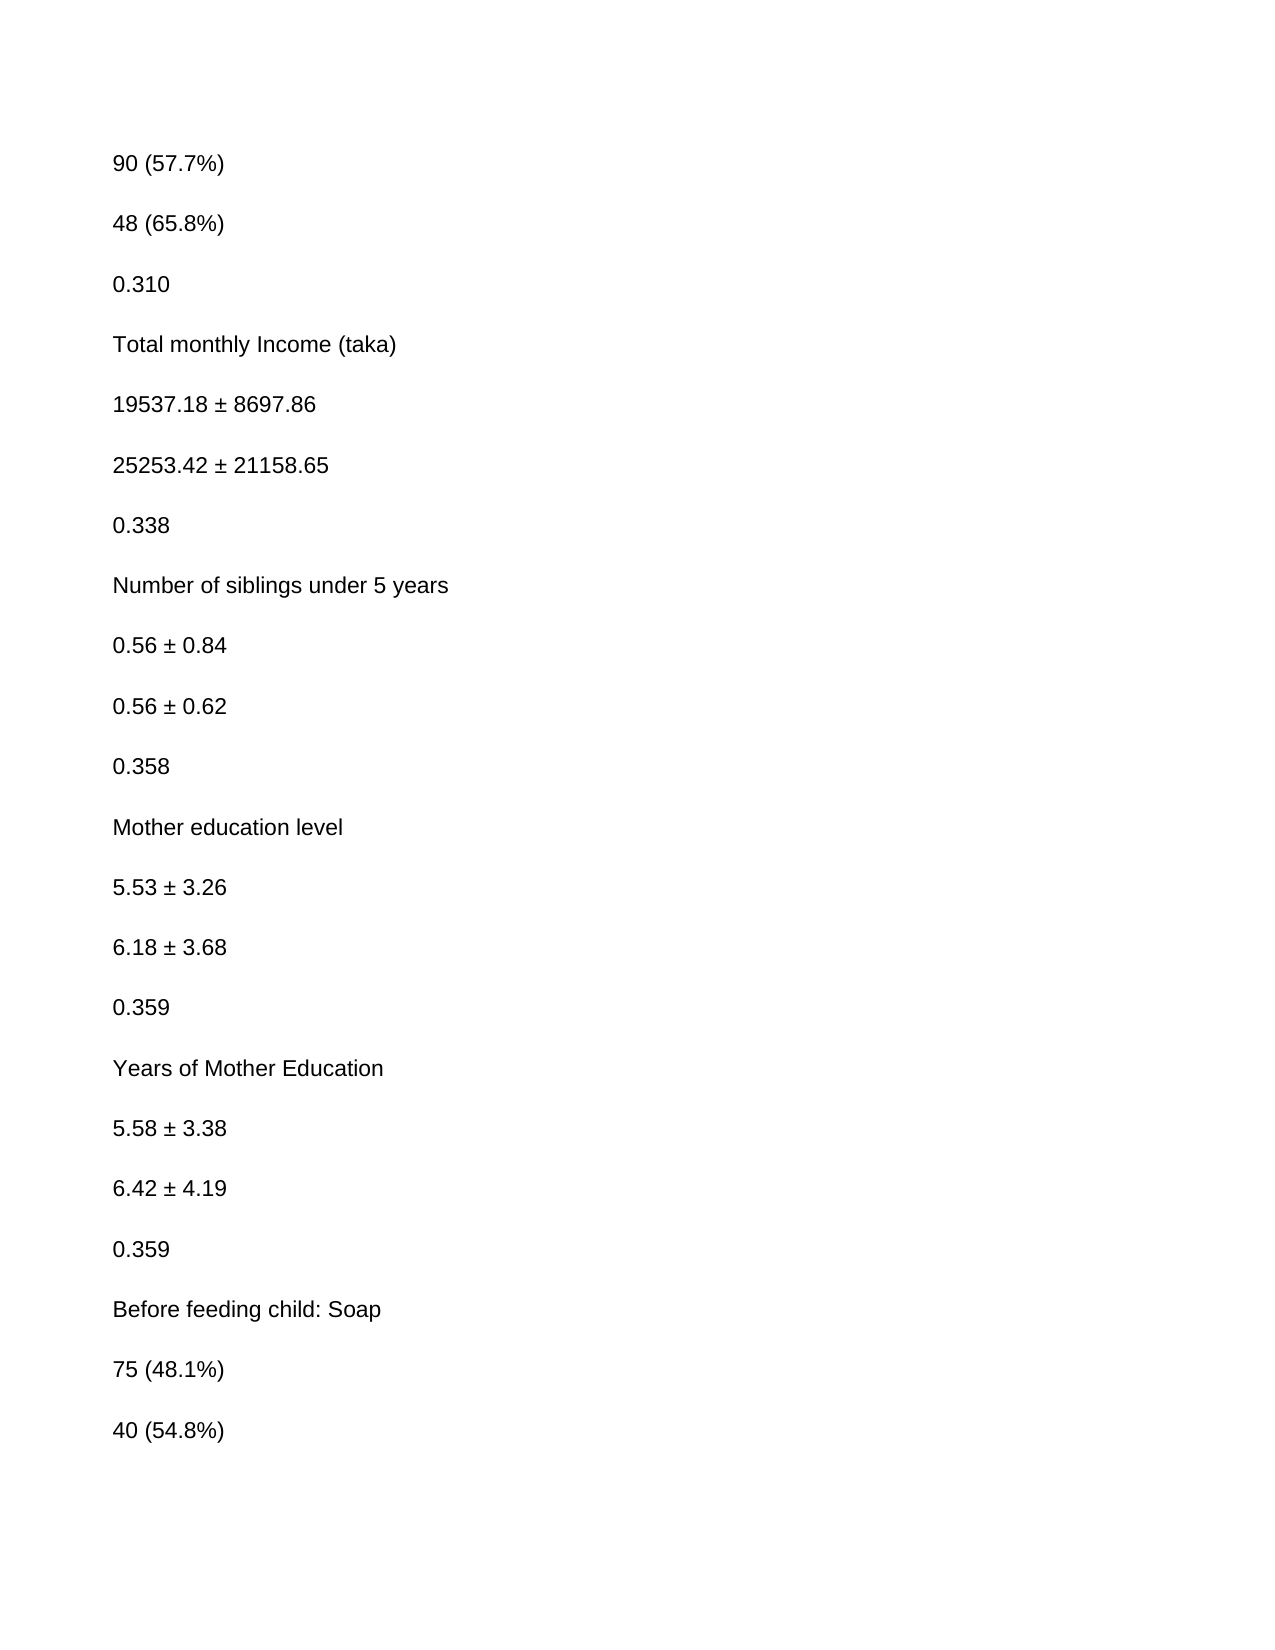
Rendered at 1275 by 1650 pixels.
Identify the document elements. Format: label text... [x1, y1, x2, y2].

text 6.42 ± 4.19 [112, 1175, 1162, 1202]
text Years of Mother Education [112, 1055, 1162, 1081]
text 6.18 ± 3.68 [112, 934, 1162, 960]
text 0.359 [112, 994, 1162, 1021]
text 48 (65.8%) [112, 210, 1162, 237]
text 19537.18 ± 8697.86 [112, 391, 1162, 418]
text 0.310 [112, 271, 1162, 297]
text Total monthly Income (taka) [112, 331, 1162, 357]
text 0.56 ± 0.84 [112, 632, 1162, 659]
text Before feeding child: Soap [112, 1296, 1162, 1322]
text 40 (54.8%) [112, 1417, 1162, 1443]
text Number of siblings under 5 years [112, 572, 1162, 598]
text 75 (48.1%) [112, 1356, 1162, 1383]
text 0.338 [112, 512, 1162, 538]
text 5.58 ± 3.38 [112, 1115, 1162, 1141]
text 0.358 [112, 753, 1162, 779]
text 0.359 [112, 1236, 1162, 1262]
text 5.53 ± 3.26 [112, 874, 1162, 900]
text 90 (57.7%) [112, 150, 1162, 176]
text 25253.42 ± 21158.65 [112, 452, 1162, 478]
text Mother education level [112, 813, 1162, 840]
text 0.56 ± 0.62 [112, 693, 1162, 719]
